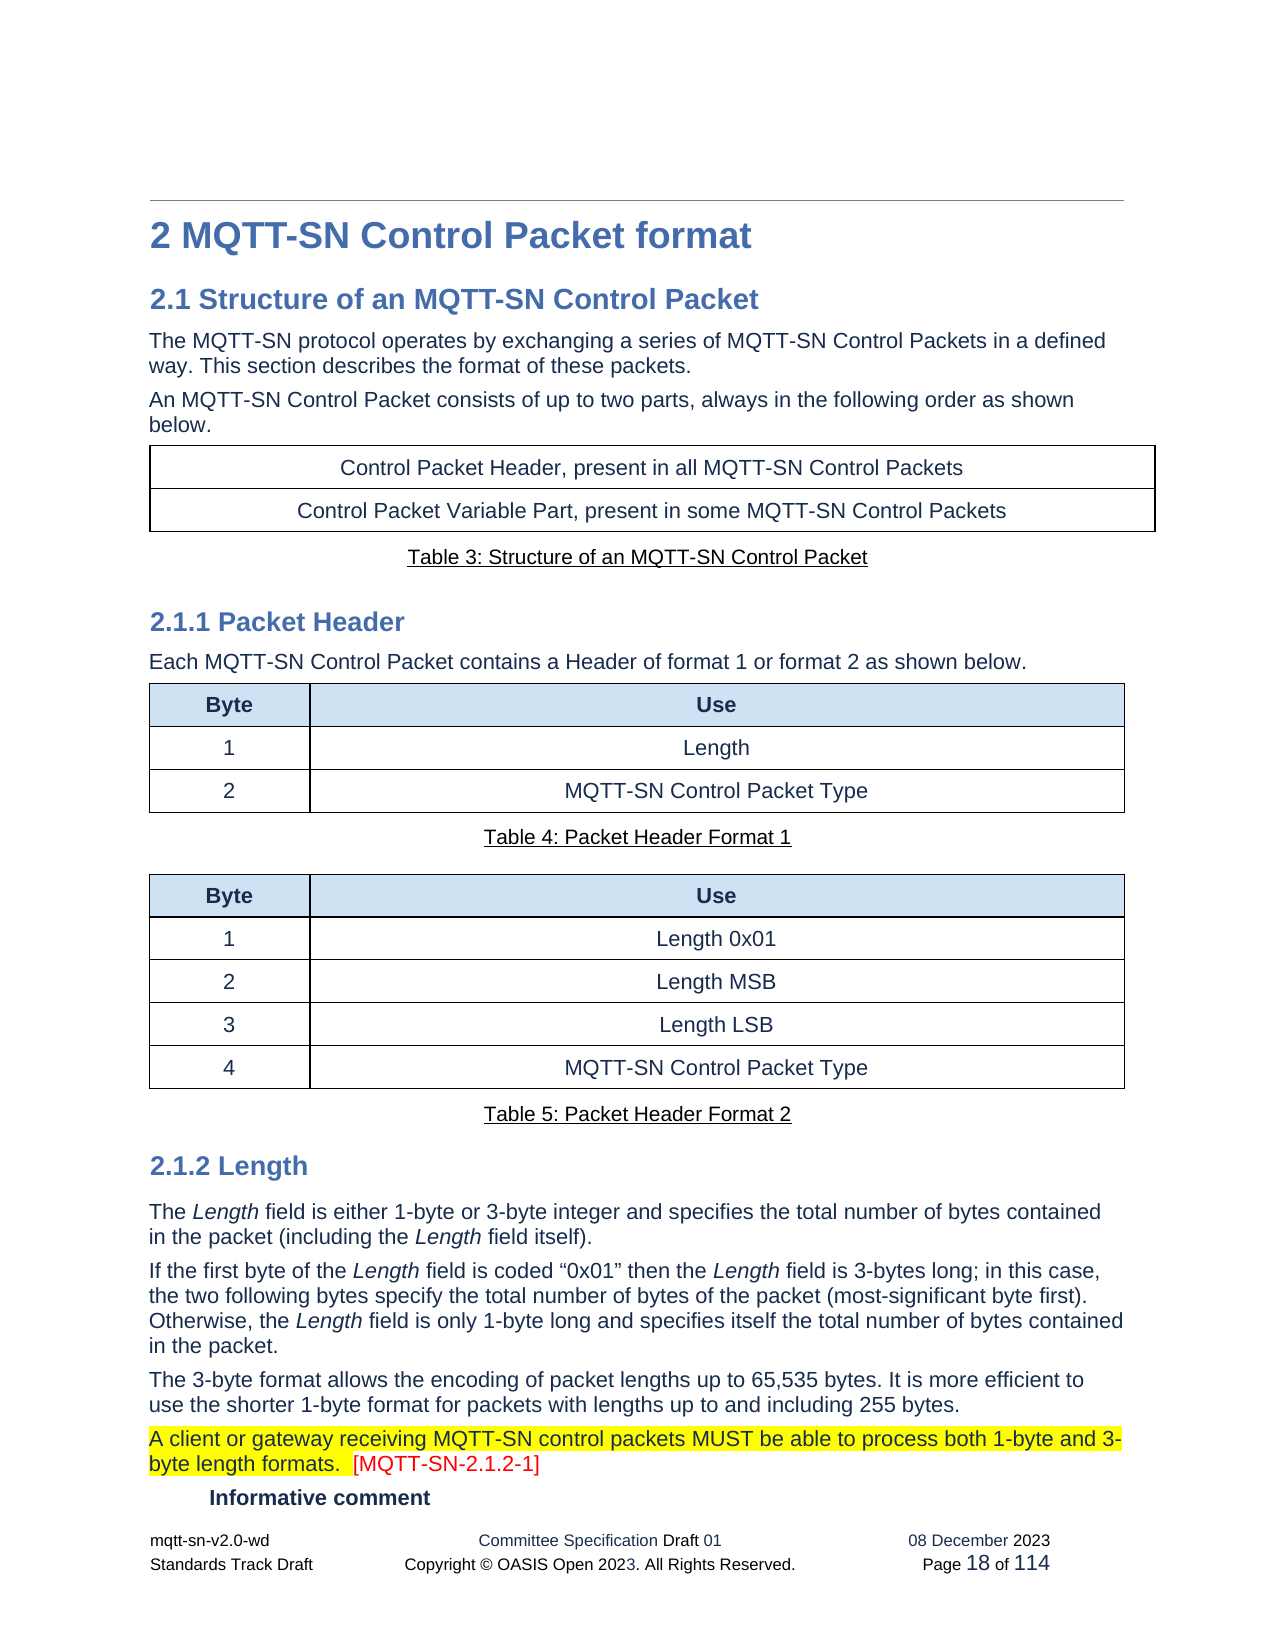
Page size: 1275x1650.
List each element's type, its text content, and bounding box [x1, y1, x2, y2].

subtitle 2.1.2 Length [150, 1150, 1124, 1181]
table_cell MQTT-SN Control Packet Type [311, 770, 1124, 812]
subtitle 2 MQTT-SN Control Packet format [150, 201, 1124, 257]
table_header Control Packet Header, present in all MQTT-SN Control Packets [151, 446, 1154, 488]
table_cell 2 [150, 960, 309, 1002]
text A client or gateway receiving MQTT-SN control packets MUST be able to process both 1-byte and 3-byte length formats. [MQTT-SN-2.1.2-1] [148, 1426, 1124, 1476]
text Table 3: Structure of an MQTT-SN Control Packet [150, 544, 1125, 568]
text Each MQTT-SN Control Packet contains a Header of format 1 or format 2 as shown below. [148, 649, 1124, 674]
table_cell Length MSB [311, 960, 1124, 1002]
table_header Use [311, 875, 1124, 916]
text The Length field is either 1-byte or 3-byte integer and specifies the total number of bytes contained in the packet (including the Length field itself). [148, 1199, 1124, 1249]
table_cell Length 0x01 [311, 918, 1124, 959]
subtitle 2.1.1 Packet Header [150, 606, 1124, 637]
text If the first byte of the Length field is coded “0x01” then the Length field is 3-bytes long; in this case, the two following bytes specify the total number of bytes of the packet (most-significant byte first). Otherwise, the Length field is only 1-byte long and specifies itself the total number of bytes contained in the packet. [148, 1258, 1124, 1358]
subtitle 2.1 Structure of an MQTT-SN Control Packet [150, 282, 1124, 315]
table_cell MQTT-SN Control Packet Type [311, 1046, 1124, 1088]
text Table 4: Packet Header Format 1 [150, 825, 1125, 849]
text Table 5: Packet Header Format 2 [150, 1102, 1125, 1126]
table_cell 4 [150, 1046, 309, 1088]
table_header Byte [150, 875, 309, 916]
table_cell Length LSB [311, 1003, 1124, 1045]
table_cell Control Packet Variable Part, present in some MQTT-SN Control Packets [151, 489, 1154, 531]
table_cell Length [311, 727, 1124, 769]
text Informative comment [148, 1484, 1124, 1509]
text The 3-byte format allows the encoding of packet lengths up to 65,535 bytes. It is more efficient to use the shorter 1-byte format for packets with lengths up to and including 255 bytes. [148, 1367, 1124, 1417]
table_header Byte [150, 684, 309, 726]
text An MQTT-SN Control Packet consists of up to two parts, always in the following order as shown below. [148, 386, 1124, 437]
table_cell 1 [150, 918, 309, 959]
text The MQTT-SN protocol operates by exchanging a series of MQTT-SN Control Packets in a defined way. This section describes the format of these packets. [148, 328, 1124, 378]
table_cell 2 [150, 770, 309, 812]
table_header Use [311, 684, 1124, 726]
table_cell 1 [150, 727, 309, 769]
table_cell 3 [150, 1003, 309, 1045]
